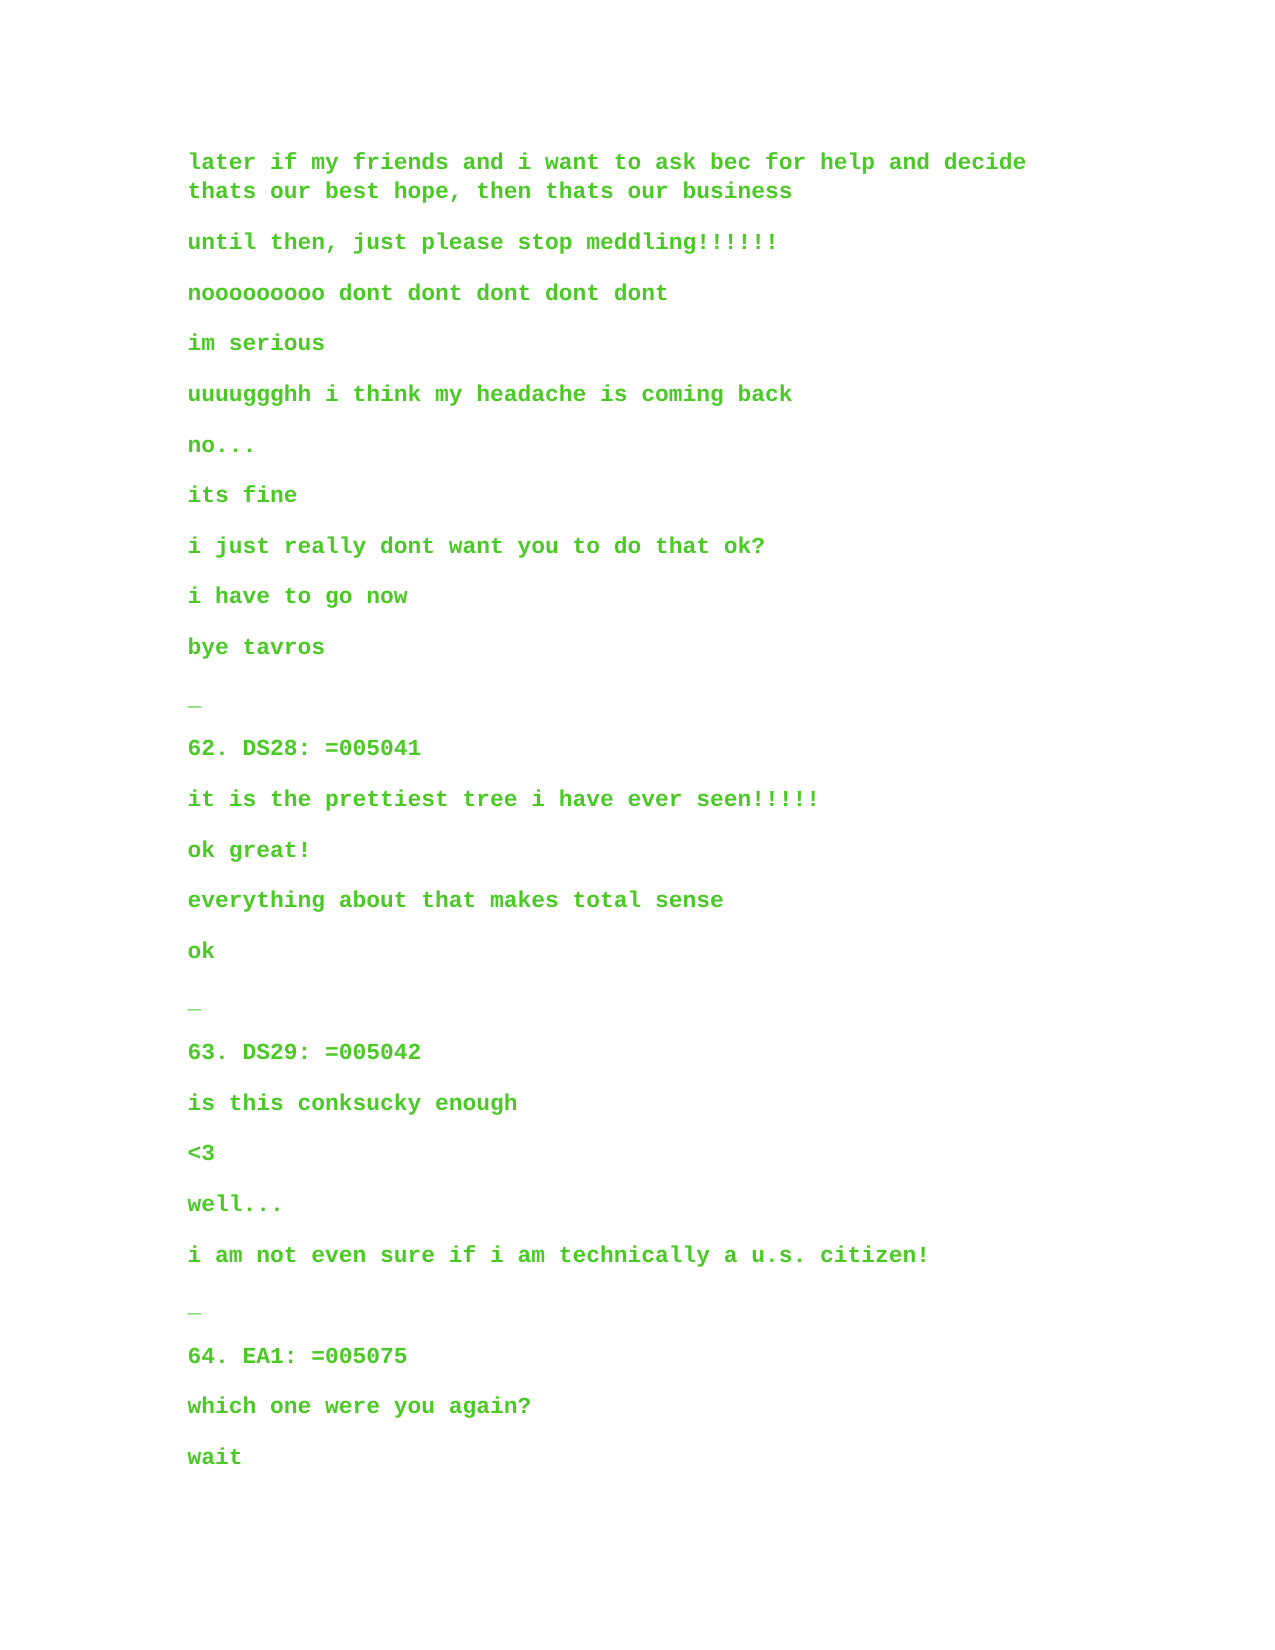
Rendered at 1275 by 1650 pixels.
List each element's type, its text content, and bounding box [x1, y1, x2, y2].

text _ [187, 990, 1087, 1016]
text i just really dont want you to do that ok? [187, 534, 1087, 560]
text its fine [187, 483, 1087, 509]
text ok great! [187, 838, 1087, 864]
text 62. DS28: =005041 [187, 737, 1087, 763]
text uuuuggghh i think my headache is coming back [187, 382, 1087, 408]
text nooooooooo dont dont dont dont dont [187, 281, 1087, 307]
text everything about that makes total sense [187, 888, 1087, 914]
text wait [187, 1445, 1087, 1471]
text <3 [187, 1142, 1087, 1168]
text i have to go now [187, 585, 1087, 611]
text which one were you again? [187, 1395, 1087, 1421]
text _ [187, 1293, 1087, 1319]
text until then, just please stop meddling!!!!!! [187, 230, 1087, 256]
text 63. DS29: =005042 [187, 1040, 1087, 1066]
text later if my friends and i want to ask bec for help and decide thats our best hope, then thats our business [187, 150, 1087, 206]
text is this conksucky enough [187, 1091, 1087, 1117]
text 64. EA1: =005075 [187, 1344, 1087, 1370]
text no... [187, 433, 1087, 459]
text bye tavros [187, 635, 1087, 661]
text _ [187, 686, 1087, 712]
text it is the prettiest tree i have ever seen!!!!! [187, 787, 1087, 813]
text well... [187, 1192, 1087, 1218]
text ok [187, 939, 1087, 965]
text i am not even sure if i am technically a u.s. citizen! [187, 1243, 1087, 1269]
text im serious [187, 332, 1087, 358]
